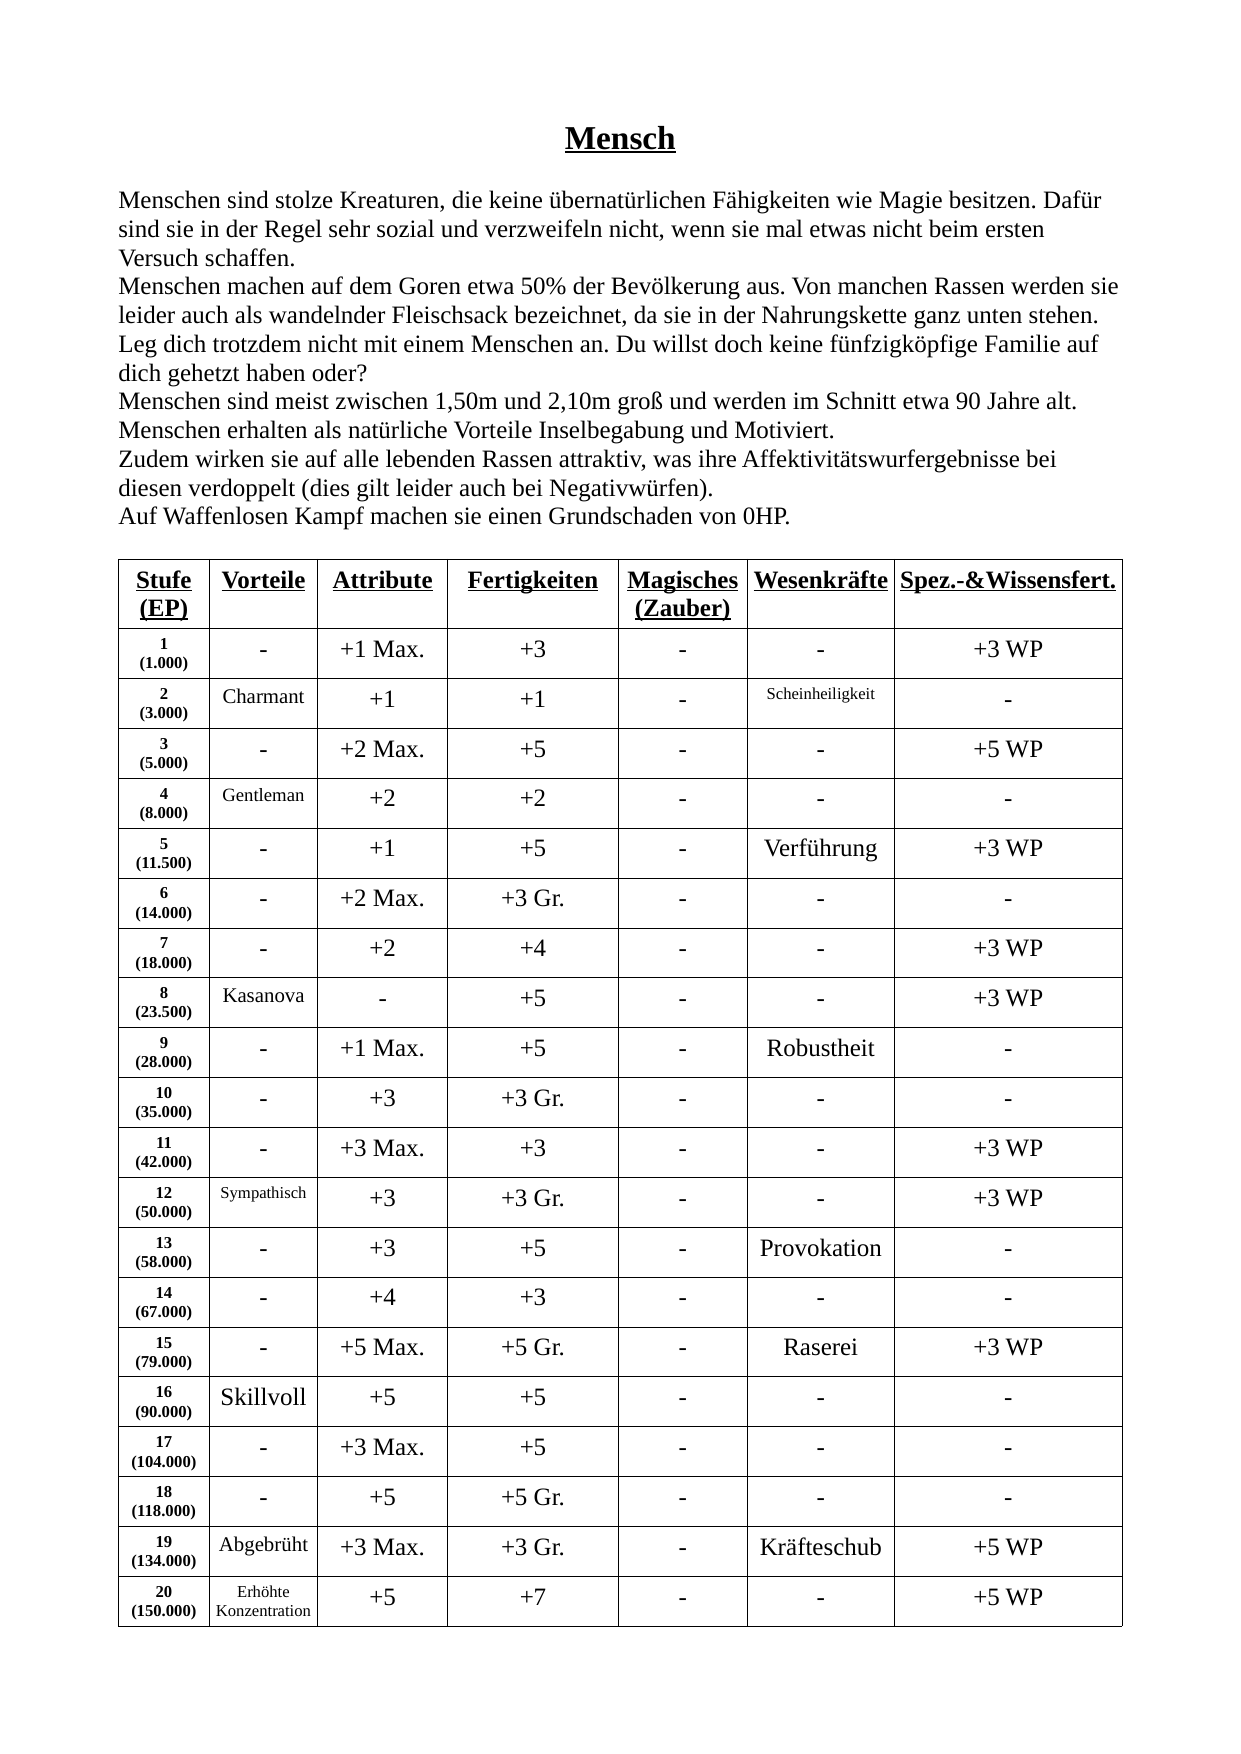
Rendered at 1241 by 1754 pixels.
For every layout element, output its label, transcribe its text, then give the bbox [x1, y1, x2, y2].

table_cell Kräfteschub [748, 1527, 894, 1576]
table_cell 18 (118.000) [119, 1477, 209, 1526]
table_cell - [619, 729, 747, 778]
table_cell - [748, 879, 894, 927]
table_cell 6 (14.000) [119, 879, 209, 927]
table_cell - [895, 1078, 1122, 1127]
table_cell +3 [318, 1078, 447, 1127]
table_cell - [748, 1078, 894, 1127]
table_cell 12 (50.000) [119, 1178, 209, 1227]
table_cell 1 (1.000) [119, 629, 209, 678]
table_cell 17 (104.000) [119, 1427, 209, 1476]
table_cell Skillvoll [210, 1377, 317, 1426]
table_cell Charmant [210, 679, 317, 728]
table_cell - [748, 779, 894, 828]
table_cell +5 Max. [318, 1328, 447, 1376]
table_header Stufe (EP) [119, 560, 209, 628]
table_cell +5 [448, 1427, 618, 1476]
table_cell +5 [448, 829, 618, 877]
table_cell 8 (23.500) [119, 978, 209, 1027]
table_cell +1 Max. [318, 1028, 447, 1077]
table_cell +3 WP [895, 629, 1122, 678]
table_cell Verführung [748, 829, 894, 877]
table_header Attribute [318, 560, 447, 628]
table_cell - [210, 929, 317, 977]
text Menschen sind stolze Kreaturen, die keine übernatürlichen Fähigkeiten wie Magie besitzen. Dafür sind sie in der Regel sehr sozial und verzweifeln nicht, wenn sie mal etwas nicht beim ersten Versuch schaffen. [118, 185, 1122, 271]
table_cell - [748, 929, 894, 977]
table_cell +3 WP [895, 1128, 1122, 1177]
table_cell 11 (42.000) [119, 1128, 209, 1177]
table_cell - [748, 1377, 894, 1426]
table_cell - [748, 629, 894, 678]
table_cell +5 [448, 729, 618, 778]
table_cell +5 Gr. [448, 1477, 618, 1526]
table_cell +2 Max. [318, 729, 447, 778]
table_cell - [619, 1377, 747, 1426]
table_cell +5 WP [895, 729, 1122, 778]
table_cell 20 (150.000) [119, 1577, 209, 1626]
table_cell - [619, 978, 747, 1027]
table_cell +3 WP [895, 929, 1122, 977]
table_header Magisches (Zauber) [619, 560, 747, 628]
table_cell +3 [448, 1128, 618, 1177]
table_cell 7 (18.000) [119, 929, 209, 977]
text Leg dich trotzdem nicht mit einem Menschen an. Du willst doch keine fünfzigköpfige Familie auf dich gehetzt haben oder? [118, 329, 1122, 386]
table_cell +5 [448, 978, 618, 1027]
table_cell - [895, 779, 1122, 828]
table_cell +3 [318, 1178, 447, 1227]
table_cell Sympathisch [210, 1178, 317, 1227]
table_cell - [210, 829, 317, 877]
table_cell - [895, 1278, 1122, 1327]
table_cell +1 [318, 829, 447, 877]
table_cell - [210, 879, 317, 927]
table_cell +5 [448, 1028, 618, 1077]
table_cell - [748, 978, 894, 1027]
table_cell 13 (58.000) [119, 1228, 209, 1277]
table_cell +5 WP [895, 1577, 1122, 1626]
table_cell +4 [448, 929, 618, 977]
table_cell +5 Gr. [448, 1328, 618, 1376]
table_cell - [748, 1427, 894, 1476]
table_cell - [895, 1028, 1122, 1077]
table_cell - [619, 679, 747, 728]
table_cell 15 (79.000) [119, 1328, 209, 1376]
table_cell - [619, 629, 747, 678]
table_cell Scheinheiligkeit [748, 679, 894, 728]
table_cell Robustheit [748, 1028, 894, 1077]
table_cell - [619, 1128, 747, 1177]
table_cell - [619, 1527, 747, 1576]
table_cell Abgebrüht [210, 1527, 317, 1576]
table_cell 9 (28.000) [119, 1028, 209, 1077]
table_cell - [748, 1477, 894, 1526]
table_cell - [619, 1078, 747, 1127]
table_cell +3 WP [895, 978, 1122, 1027]
table_cell 14 (67.000) [119, 1278, 209, 1327]
table_cell - [748, 1278, 894, 1327]
table_cell - [895, 679, 1122, 728]
table_cell +1 [448, 679, 618, 728]
table_cell +5 WP [895, 1527, 1122, 1576]
table_cell - [895, 1228, 1122, 1277]
table_cell +2 Max. [318, 879, 447, 927]
table_cell +3 WP [895, 1178, 1122, 1227]
table_cell - [619, 1178, 747, 1227]
table_cell Raserei [748, 1328, 894, 1376]
table_cell Kasanova [210, 978, 317, 1027]
table_cell Provokation [748, 1228, 894, 1277]
table_cell - [619, 1278, 747, 1327]
table_cell - [210, 1128, 317, 1177]
table_cell - [748, 1577, 894, 1626]
text Zudem wirken sie auf alle lebenden Rassen attraktiv, was ihre Affektivitätswurfergebnisse bei diesen verdoppelt (dies gilt leider auch bei Negativwürfen). [118, 444, 1122, 501]
table_cell +5 [318, 1377, 447, 1426]
table_cell - [619, 779, 747, 828]
table_cell +3 Max. [318, 1128, 447, 1177]
table_cell - [895, 1477, 1122, 1526]
table_cell - [748, 729, 894, 778]
table_cell - [210, 729, 317, 778]
table_header Fertigkeiten [448, 560, 618, 628]
table_header Spez.-&Wissensfert. [895, 560, 1122, 628]
table_cell - [318, 978, 447, 1027]
table_cell - [210, 1477, 317, 1526]
text Menschen erhalten als natürliche Vorteile Inselbegabung und Motiviert. [118, 415, 1122, 444]
text Mensch [118, 118, 1122, 156]
text Auf Waffenlosen Kampf machen sie einen Grundschaden von 0HP. [118, 501, 1122, 530]
table_cell +3 [448, 1278, 618, 1327]
text Menschen machen auf dem Goren etwa 50% der Bevölkerung aus. Von manchen Rassen werden sie leider auch als wandelnder Fleischsack bezeichnet, da sie in der Nahrungskette ganz unten stehen. [118, 271, 1122, 329]
table_cell - [619, 1477, 747, 1526]
table_cell +7 [448, 1577, 618, 1626]
table_header Wesenkräfte [748, 560, 894, 628]
table_cell +5 [448, 1377, 618, 1426]
table_header Vorteile [210, 560, 317, 628]
table_cell - [619, 829, 747, 877]
table_cell - [619, 1328, 747, 1376]
table_cell +2 [318, 779, 447, 828]
table_cell 2 (3.000) [119, 679, 209, 728]
table_cell +3 Gr. [448, 1527, 618, 1576]
table_cell - [748, 1178, 894, 1227]
table_cell - [895, 1427, 1122, 1476]
table_cell +5 [318, 1477, 447, 1526]
table_cell - [619, 929, 747, 977]
table_cell - [210, 1228, 317, 1277]
table_cell +3 Gr. [448, 879, 618, 927]
table_cell - [895, 879, 1122, 927]
table_cell +5 [448, 1228, 618, 1277]
table_cell - [619, 1228, 747, 1277]
table_cell - [619, 1427, 747, 1476]
table_cell +3 Gr. [448, 1178, 618, 1227]
table_cell 3 (5.000) [119, 729, 209, 778]
table_cell +5 [318, 1577, 447, 1626]
table_cell +2 [318, 929, 447, 977]
table_cell +3 Max. [318, 1427, 447, 1476]
table_cell Erhöhte Konzentration [210, 1577, 317, 1626]
table_cell 16 (90.000) [119, 1377, 209, 1426]
table_cell +1 Max. [318, 629, 447, 678]
table_cell 19 (134.000) [119, 1527, 209, 1576]
table_cell +3 WP [895, 1328, 1122, 1376]
table_cell - [895, 1377, 1122, 1426]
table_cell - [210, 1328, 317, 1376]
table_cell +3 WP [895, 829, 1122, 877]
table_cell 4 (8.000) [119, 779, 209, 828]
table_cell +4 [318, 1278, 447, 1327]
table_cell - [210, 629, 317, 678]
table_cell - [619, 879, 747, 927]
table_cell +1 [318, 679, 447, 728]
text Menschen sind meist zwischen 1,50m und 2,10m groß und werden im Schnitt etwa 90 Jahre alt. [118, 386, 1122, 415]
table_cell 5 (11.500) [119, 829, 209, 877]
table_cell - [210, 1427, 317, 1476]
table_cell - [210, 1028, 317, 1077]
table_cell +3 Gr. [448, 1078, 618, 1127]
table_cell 10 (35.000) [119, 1078, 209, 1127]
table_cell - [210, 1278, 317, 1327]
table_cell - [748, 1128, 894, 1177]
table_cell Gentleman [210, 779, 317, 828]
table_cell +3 Max. [318, 1527, 447, 1576]
table_cell +3 [318, 1228, 447, 1277]
table_cell +3 [448, 629, 618, 678]
table_cell - [619, 1028, 747, 1077]
table_cell - [210, 1078, 317, 1127]
table_cell - [619, 1577, 747, 1626]
table_cell +2 [448, 779, 618, 828]
